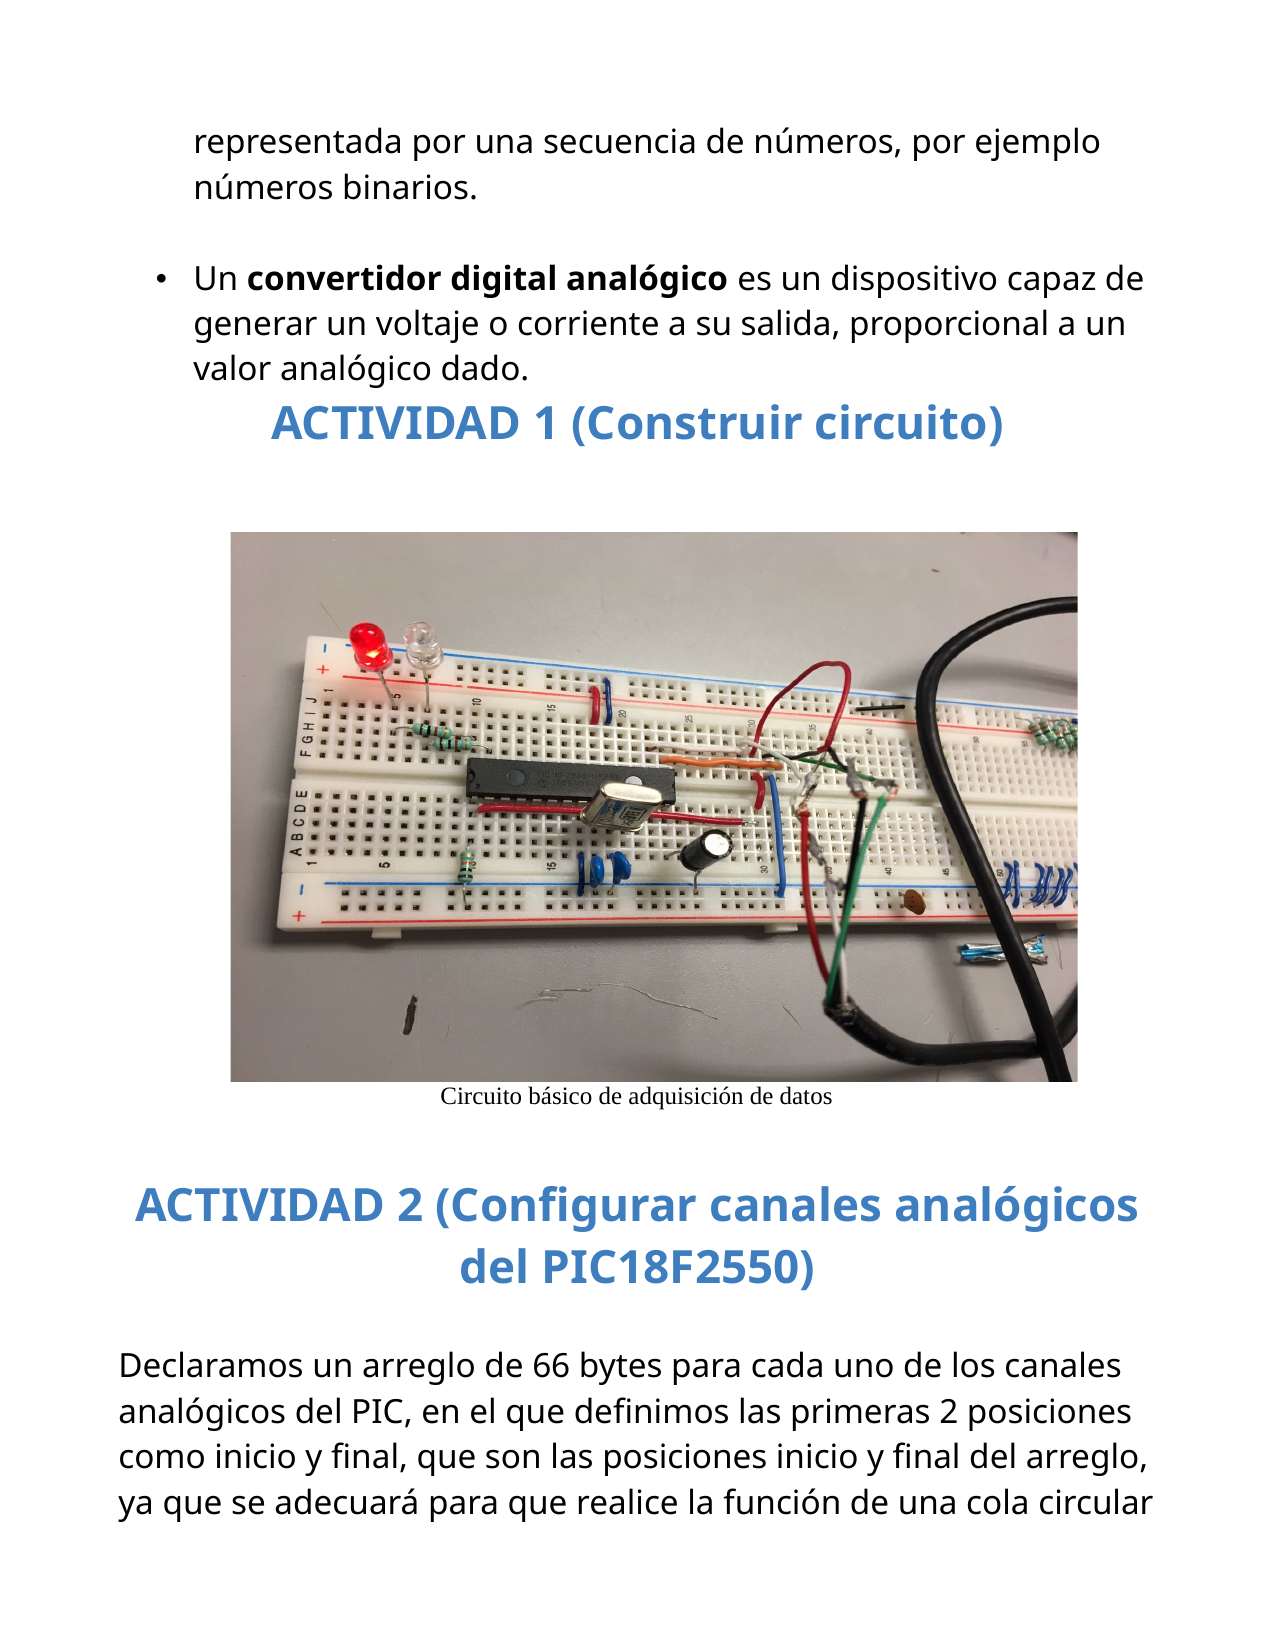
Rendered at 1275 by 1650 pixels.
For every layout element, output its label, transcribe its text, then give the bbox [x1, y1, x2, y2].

picture [230, 532, 1078, 1082]
text ACTIVIDAD 2 (Configurar canales analógicos del PIC18F2550) [118, 1172, 1157, 1297]
list representada por una secuencia de números, por ejemplo números binarios. [156, 118, 1157, 254]
text Declaramos un arreglo de 66 bytes para cada uno de los canales analógicos del PIC, en el que definimos las primeras 2 posiciones como inicio y final, que son las posiciones inicio y final del arreglo, ya que se adecuará para que realice la función de una cola circular [118, 1342, 1157, 1524]
text ACTIVIDAD 1 (Construir circuito) [118, 391, 1157, 453]
list Un convertidor digital analógico es un dispositivo capaz de generar un voltaje o corriente a su salida, proporcional a un valor analógico dado. [156, 254, 1157, 391]
